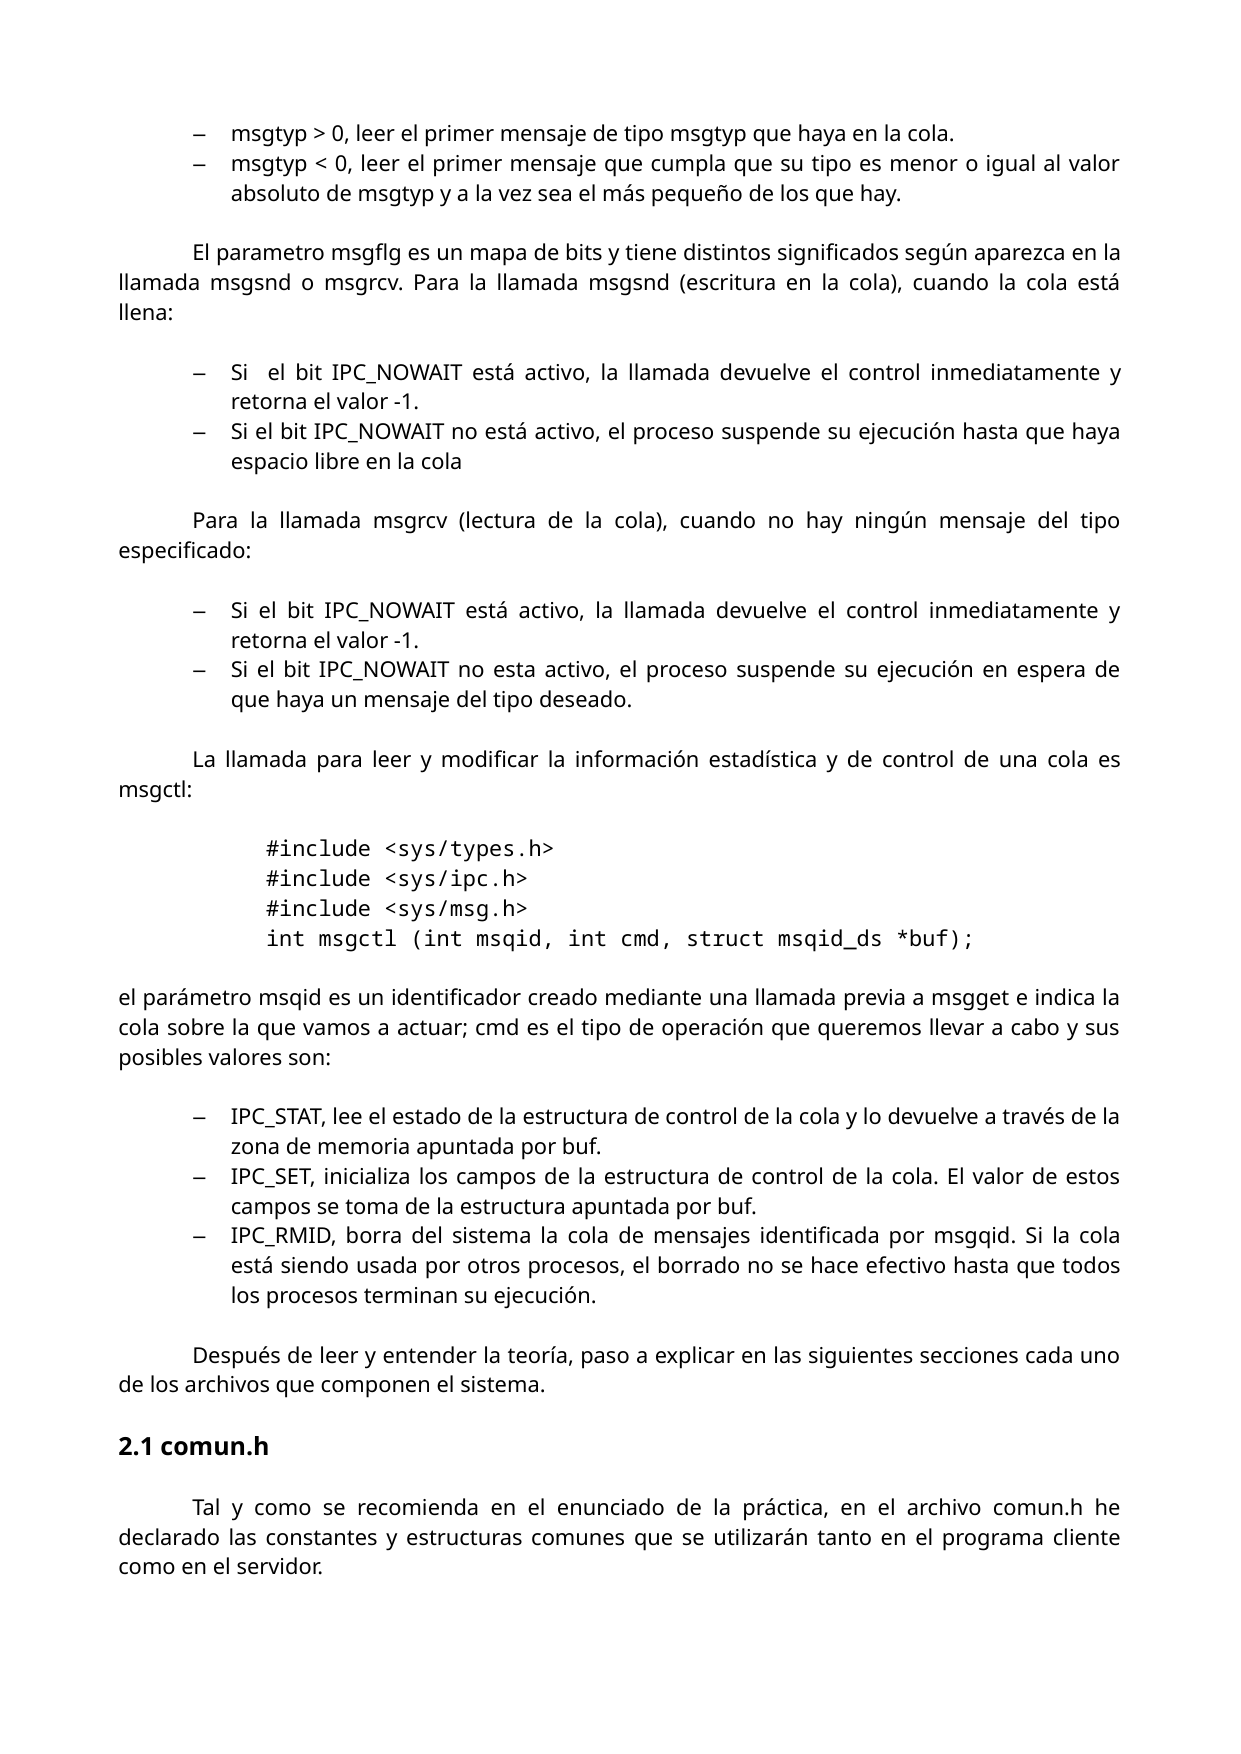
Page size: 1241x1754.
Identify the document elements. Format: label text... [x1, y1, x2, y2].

text int msgctl (int msqid, int cmd, struct msqid_ds *buf); [118, 922, 1122, 952]
text El parametro msgflg es un mapa de bits y tiene distintos significados según aparezca en la llamada msgsnd o msgrcv. Para la llamada msgsnd (escritura en la cola), cuando la cola está llena: [118, 237, 1122, 327]
list Si el bit IPC_NOWAIT no está activo, el proceso suspende su ejecución hasta que haya espacio libre en la cola [193, 416, 1122, 476]
text 2.1 comun.h [118, 1429, 1122, 1463]
text Para la llamada msgrcv (lectura de la cola), cuando no hay ningún mensaje del tipo especificado: [118, 505, 1122, 565]
list IPC_RMID, borra del sistema la cola de mensajes identificada por msgqid. Si la cola está siendo usada por otros procesos, el borrado no se hace efectivo hasta que todos los procesos terminan su ejecución. [193, 1220, 1122, 1310]
text el parámetro msqid es un identificador creado mediante una llamada previa a msgget e indica la cola sobre la que vamos a actuar; cmd es el tipo de operación que queremos llevar a cabo y sus posibles valores son: [118, 982, 1122, 1071]
text Tal y como se recomienda en el enunciado de la práctica, en el archivo comun.h he declarado las constantes y estructuras comunes que se utilizarán tanto en el programa cliente como en el servidor. [118, 1492, 1122, 1581]
list IPC_SET, inicializa los campos de la estructura de control de la cola. El valor de estos campos se toma de la estructura apuntada por buf. [193, 1161, 1122, 1220]
list IPC_STAT, lee el estado de la estructura de control de la cola y lo devuelve a través de la zona de memoria apuntada por buf. [193, 1101, 1122, 1161]
text #include <sys/types.h> [118, 833, 1122, 863]
text #include <sys/msg.h> [118, 893, 1122, 922]
list msgtyp > 0, leer el primer mensaje de tipo msgtyp que haya en la cola. [193, 118, 1122, 148]
text #include <sys/ipc.h> [118, 863, 1122, 893]
text Después de leer y entender la teoría, paso a explicar en las siguientes secciones cada uno de los archivos que componen el sistema. [118, 1339, 1122, 1399]
list msgtyp < 0, leer el primer mensaje que cumpla que su tipo es menor o igual al valor absoluto de msgtyp y a la vez sea el más pequeño de los que hay. [193, 148, 1122, 207]
list Si el bit IPC_NOWAIT está activo, la llamada devuelve el control inmediatamente y retorna el valor -1. [193, 356, 1122, 416]
list Si el bit IPC_NOWAIT está activo, la llamada devuelve el control inmediatamente y retorna el valor -1. [193, 595, 1122, 654]
list Si el bit IPC_NOWAIT no esta activo, el proceso suspende su ejecución en espera de que haya un mensaje del tipo deseado. [193, 654, 1122, 714]
text La llamada para leer y modificar la información estadística y de control de una cola es msgctl: [118, 744, 1122, 803]
